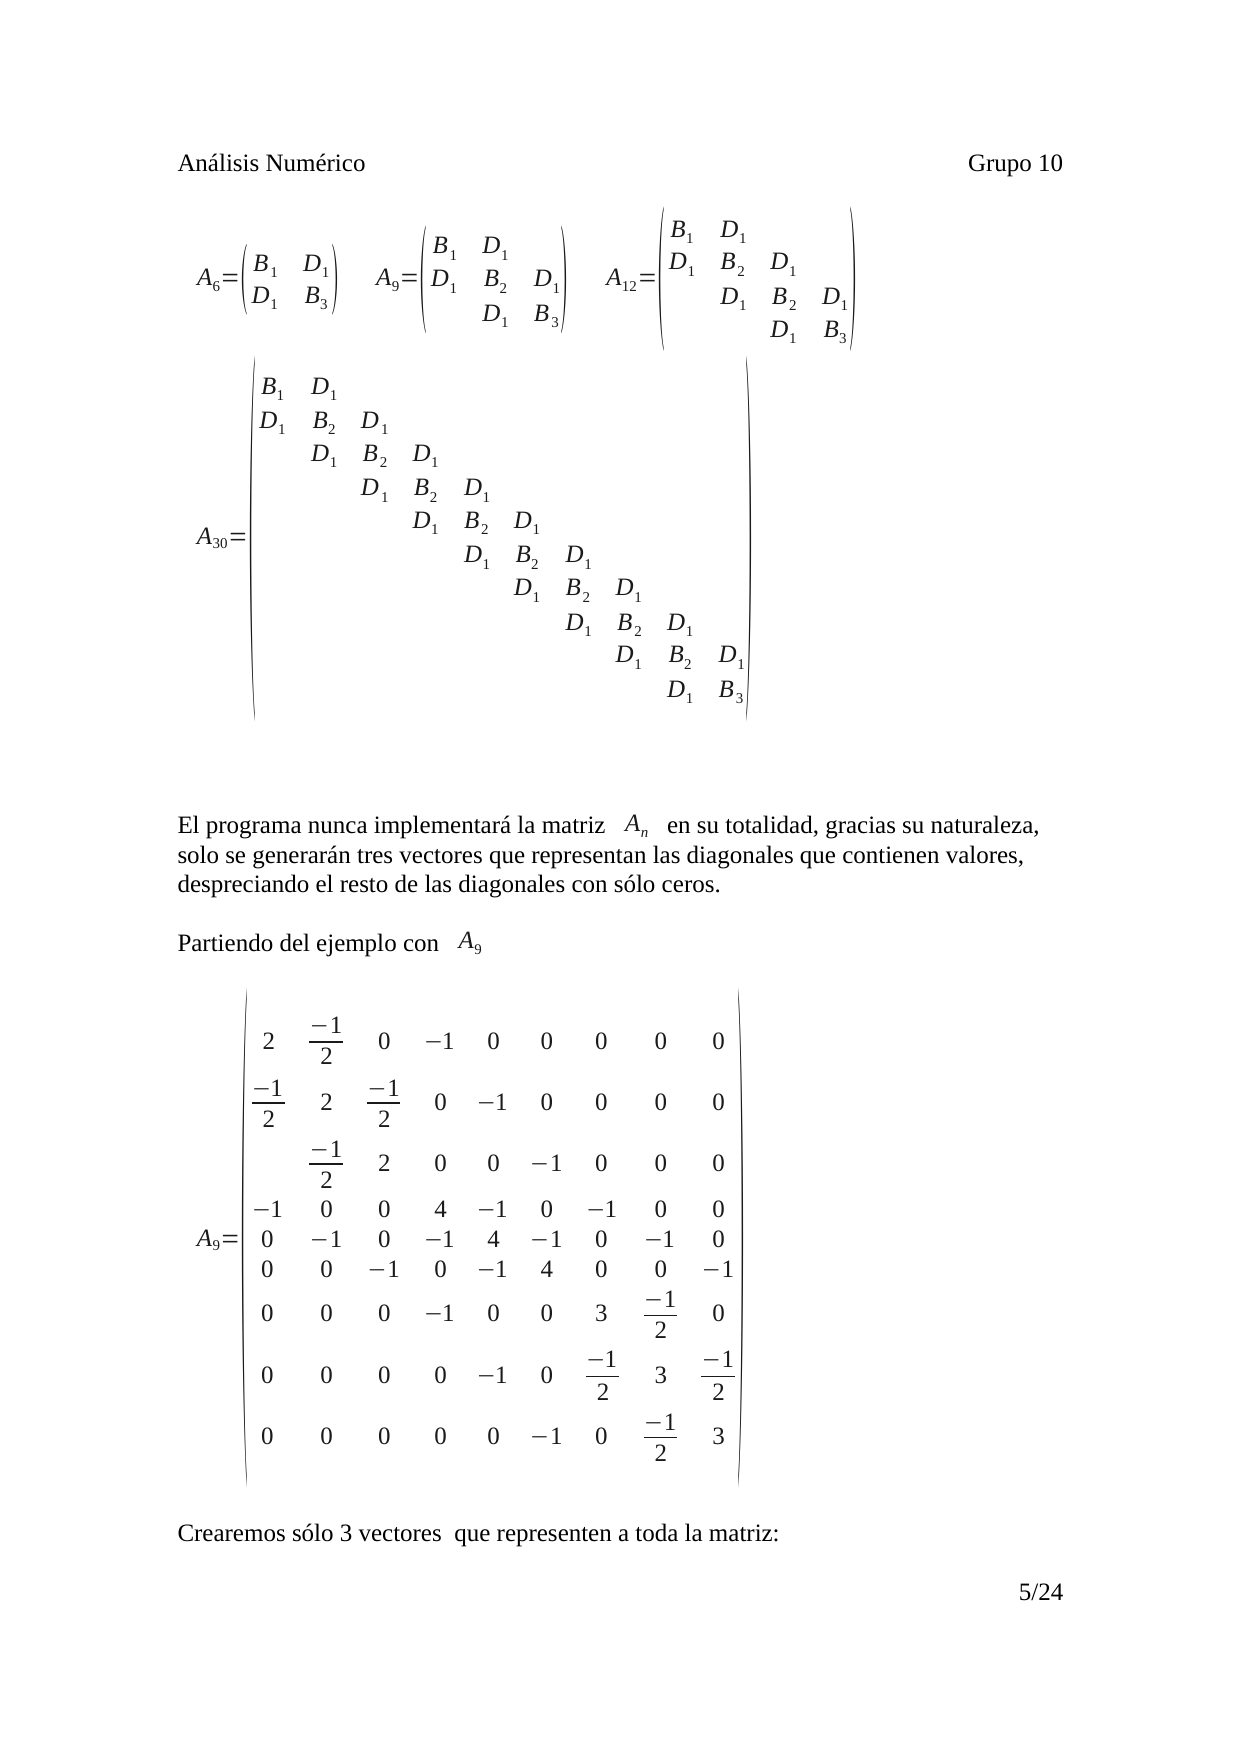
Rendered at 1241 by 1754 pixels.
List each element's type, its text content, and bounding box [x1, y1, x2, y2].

text Partiendo del ejemplo con [177, 927, 1063, 958]
text El programa nunca implementará la matrizen su totalidad, gracias su naturaleza, solo se generarán tres vectores que representan las diagonales que contienen valores, despreciando el resto de las diagonales con sólo ceros. [177, 809, 1063, 898]
text Crearemos sólo 3 vectores que representen a toda la matriz: [177, 1518, 1063, 1547]
